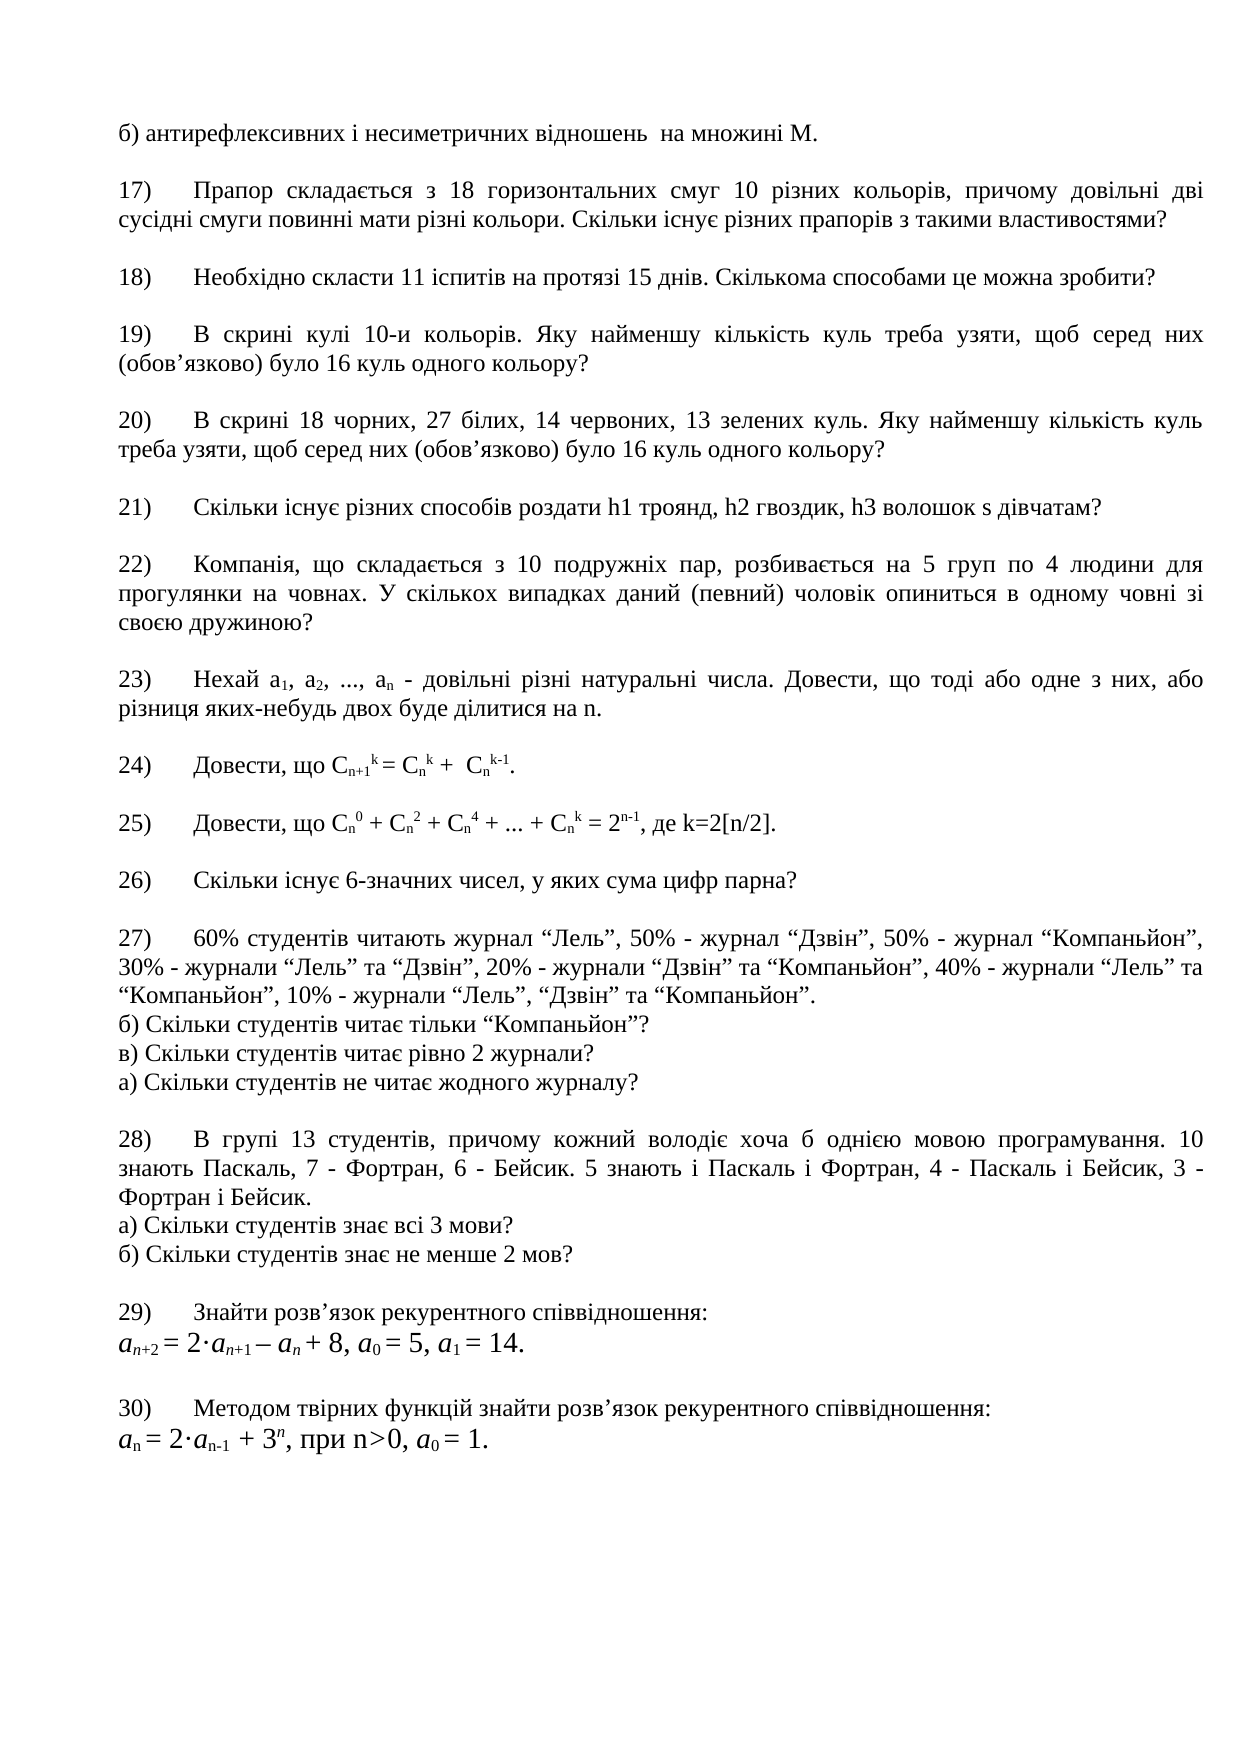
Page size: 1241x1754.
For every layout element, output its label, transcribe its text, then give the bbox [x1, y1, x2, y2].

list В групі 13 студентів, причому кожний володіє хоча б однією мовою програмування. 10 знають Паскаль, 7 - Фортран, 6 - Бейсик. 5 знають і Паскаль і Фортран, 4 - Паскаль і Бейсик, 3 - Фортран і Бейсик. [118, 1124, 1205, 1211]
list an+2 = 2·an+1 – an + 8, a0 = 5, a1 = 14. [118, 1326, 1205, 1359]
list б) Скільки студентів читає тільки “Компаньйон”? [118, 1009, 1205, 1038]
list Довести, що Cn+1k = Cnk + Cnk-1. [118, 751, 1205, 779]
list Скільки існує різних способів роздати h1 троянд, h2 гвоздик, h3 волошок s дівчатам? [118, 492, 1205, 521]
list б) Скільки студентів знає не менше 2 мов? [118, 1239, 1205, 1268]
list Необхідно скласти 11 іспитів на протязі 15 днів. Скількома способами це можна зробити? [118, 262, 1205, 291]
list 60% студентів читають журнал “Лель”, 50% - журнал “Дзвін”, 50% - журнал “Компаньйон”, 30% - журнали “Лель” та “Дзвін”, 20% - журнали “Дзвін” та “Компаньйон”, 40% - журнали “Лель” та “Компаньйон”, 10% - журнали “Лель”, “Дзвін” та “Компаньйон”. [118, 923, 1205, 1009]
list Методом твірних функцій знайти розв’язок рекурентного співвідношення: [118, 1393, 1205, 1421]
list Нехай a1, a2, ..., an - довільні різні натуральні числа. Довести, що тоді або одне з них, або різниця яких-небудь двох буде ділитися на n. [118, 664, 1205, 722]
list б) антирефлексивних і несиметричних відношень на множині М. [118, 118, 1205, 147]
list в) Скільки студентів читає рівно 2 журнали? [118, 1038, 1205, 1067]
list В скрині 18 чорних, 27 білих, 14 червоних, 13 зелених куль. Яку найменшу кількість куль треба узяти, щоб серед них (обов’язково) було 16 куль одного кольору? [118, 406, 1205, 463]
list В скрині кулі 10-и кольорів. Яку найменшу кількість куль треба узяти, щоб серед них (обов’язково) було 16 куль одного кольору? [118, 319, 1205, 377]
list Довести, що Cn0 + Cn2 + Cn4 + ... + Cnk = 2n-1, де k=2[n/2]. [118, 808, 1205, 837]
list а) Скільки студентів не читає жодного журналу? [118, 1067, 1205, 1096]
list Знайти розв’язок рекурентного співвідношення: [118, 1297, 1205, 1326]
list Компанiя, що складається з 10 подружнiх пар, розбивається на 5 груп по 4 людини для прогулянки на човнах. У скiлькох випадках даний (певний) чоловiк опиниться в одному човнi зі своєю дружиною? [118, 549, 1205, 636]
list а) Скільки студентів знає всі 3 мови? [118, 1211, 1205, 1239]
list Скільки існує 6-значних чисел, у яких сума цифр парна? [118, 866, 1205, 894]
list Прапор складається з 18 горизонтальних смуг 10 різних кольорів, причому довільні дві сусідні смуги повинні мати різні кольори. Скільки існує різних прапорів з такими властивостями? [118, 176, 1205, 233]
list an = 2·an-1 + 3n, при n>0, a0 = 1. [118, 1421, 1205, 1455]
